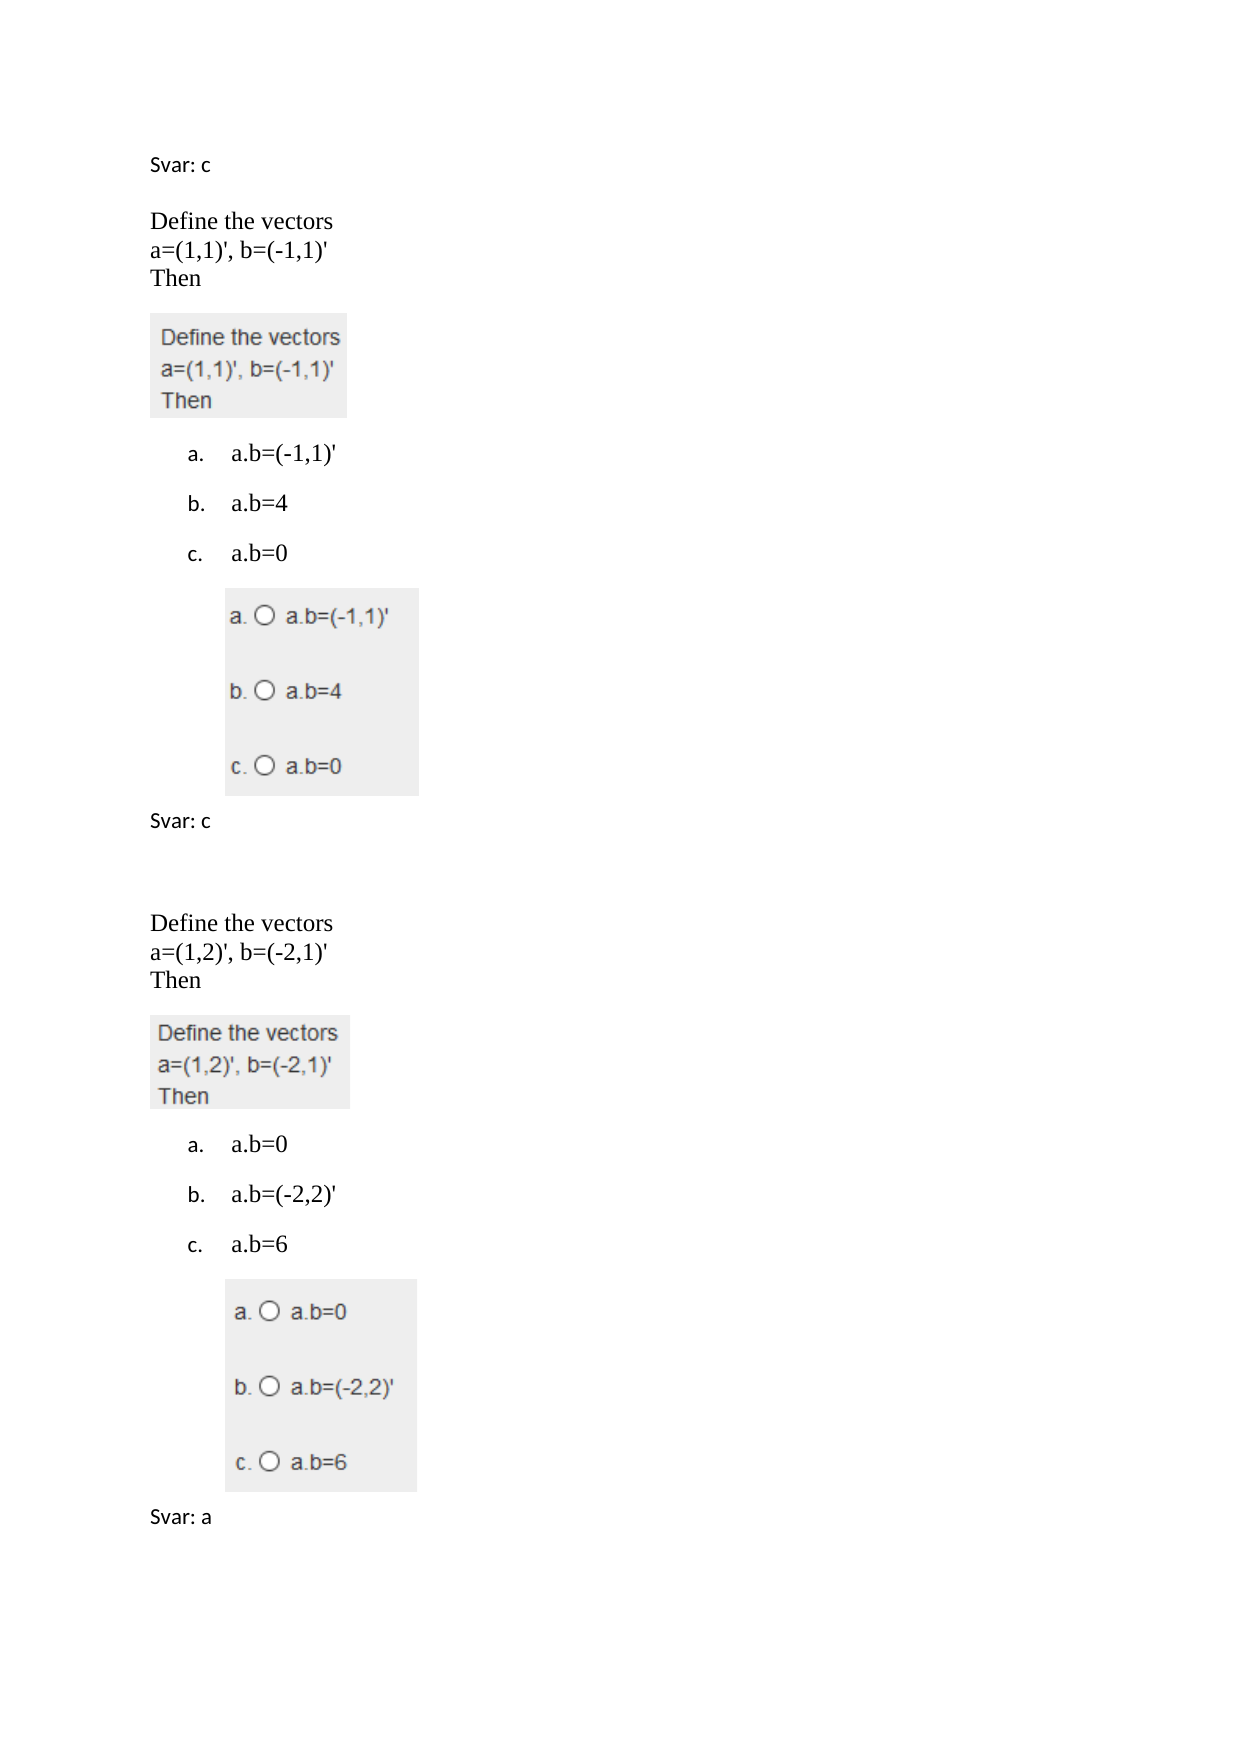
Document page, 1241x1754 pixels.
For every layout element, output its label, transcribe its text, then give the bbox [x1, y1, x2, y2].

text Svar: c [150, 806, 1090, 834]
list a.b=(-2,2)' [187, 1179, 1090, 1208]
list a.b=6 [187, 1229, 1090, 1258]
list a.b=(-1,1)' [187, 438, 1090, 468]
text Define the vectors a=(1,2)', b=(-2,1)' Then [150, 908, 1090, 994]
text Svar: a [150, 1502, 1090, 1530]
list a.b=0 [187, 1129, 1090, 1159]
text Svar: c [150, 150, 1090, 178]
list a.b=4 [187, 488, 1090, 517]
text Define the vectors a=(1,1)', b=(-1,1)' Then [150, 206, 1090, 292]
list a.b=0 [187, 538, 1090, 567]
